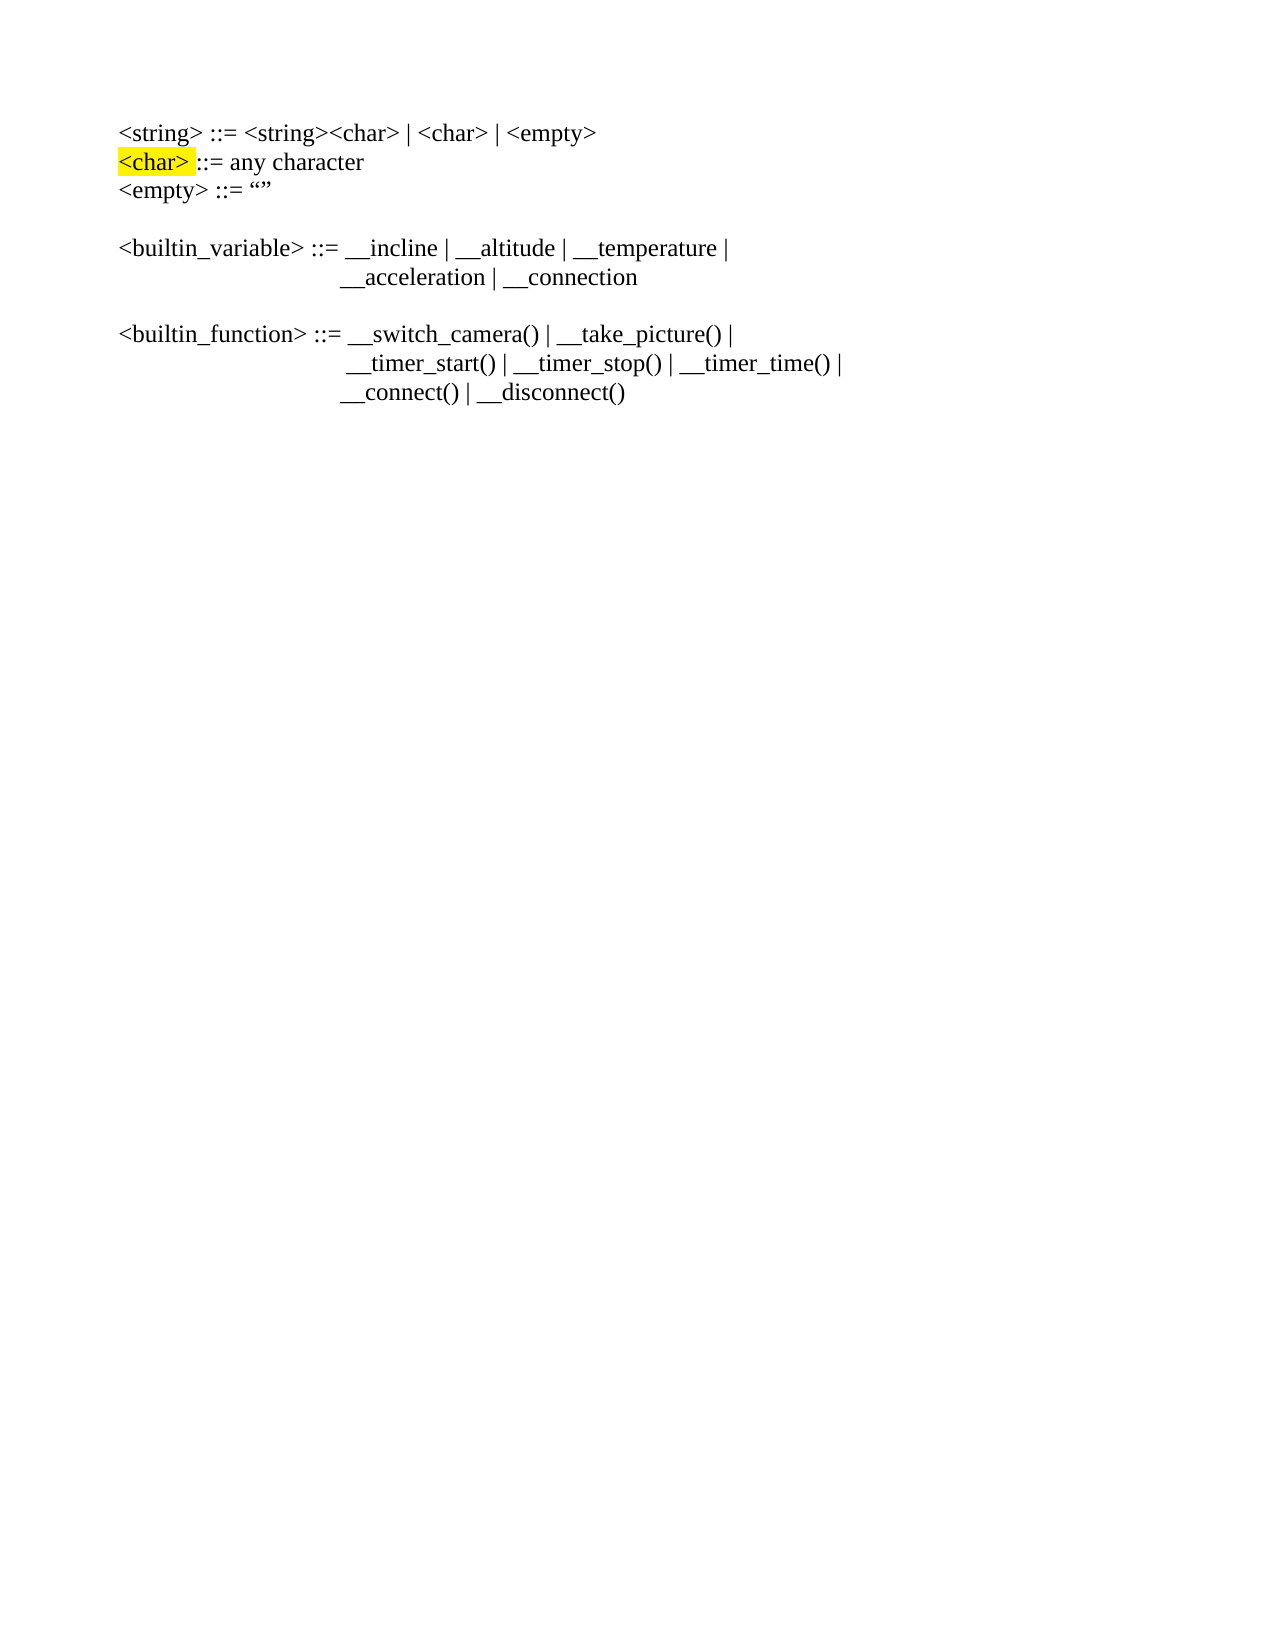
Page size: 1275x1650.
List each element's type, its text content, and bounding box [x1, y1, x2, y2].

text <char> ::= any character [118, 147, 1157, 176]
text __connect() | __disconnect() [118, 377, 1157, 406]
text __timer_start() | __timer_stop() | __timer_time() | [118, 348, 1157, 377]
text <string> ::= <string><char> | <char> | <empty> [118, 118, 1157, 147]
text <empty> ::= “” [118, 176, 1157, 204]
text <builtin_function> ::= __switch_camera() | __take_picture() | [118, 319, 1157, 348]
text <builtin_variable> ::= __incline | __altitude | __temperature | [118, 233, 1157, 262]
text __acceleration | __connection [118, 262, 1157, 291]
